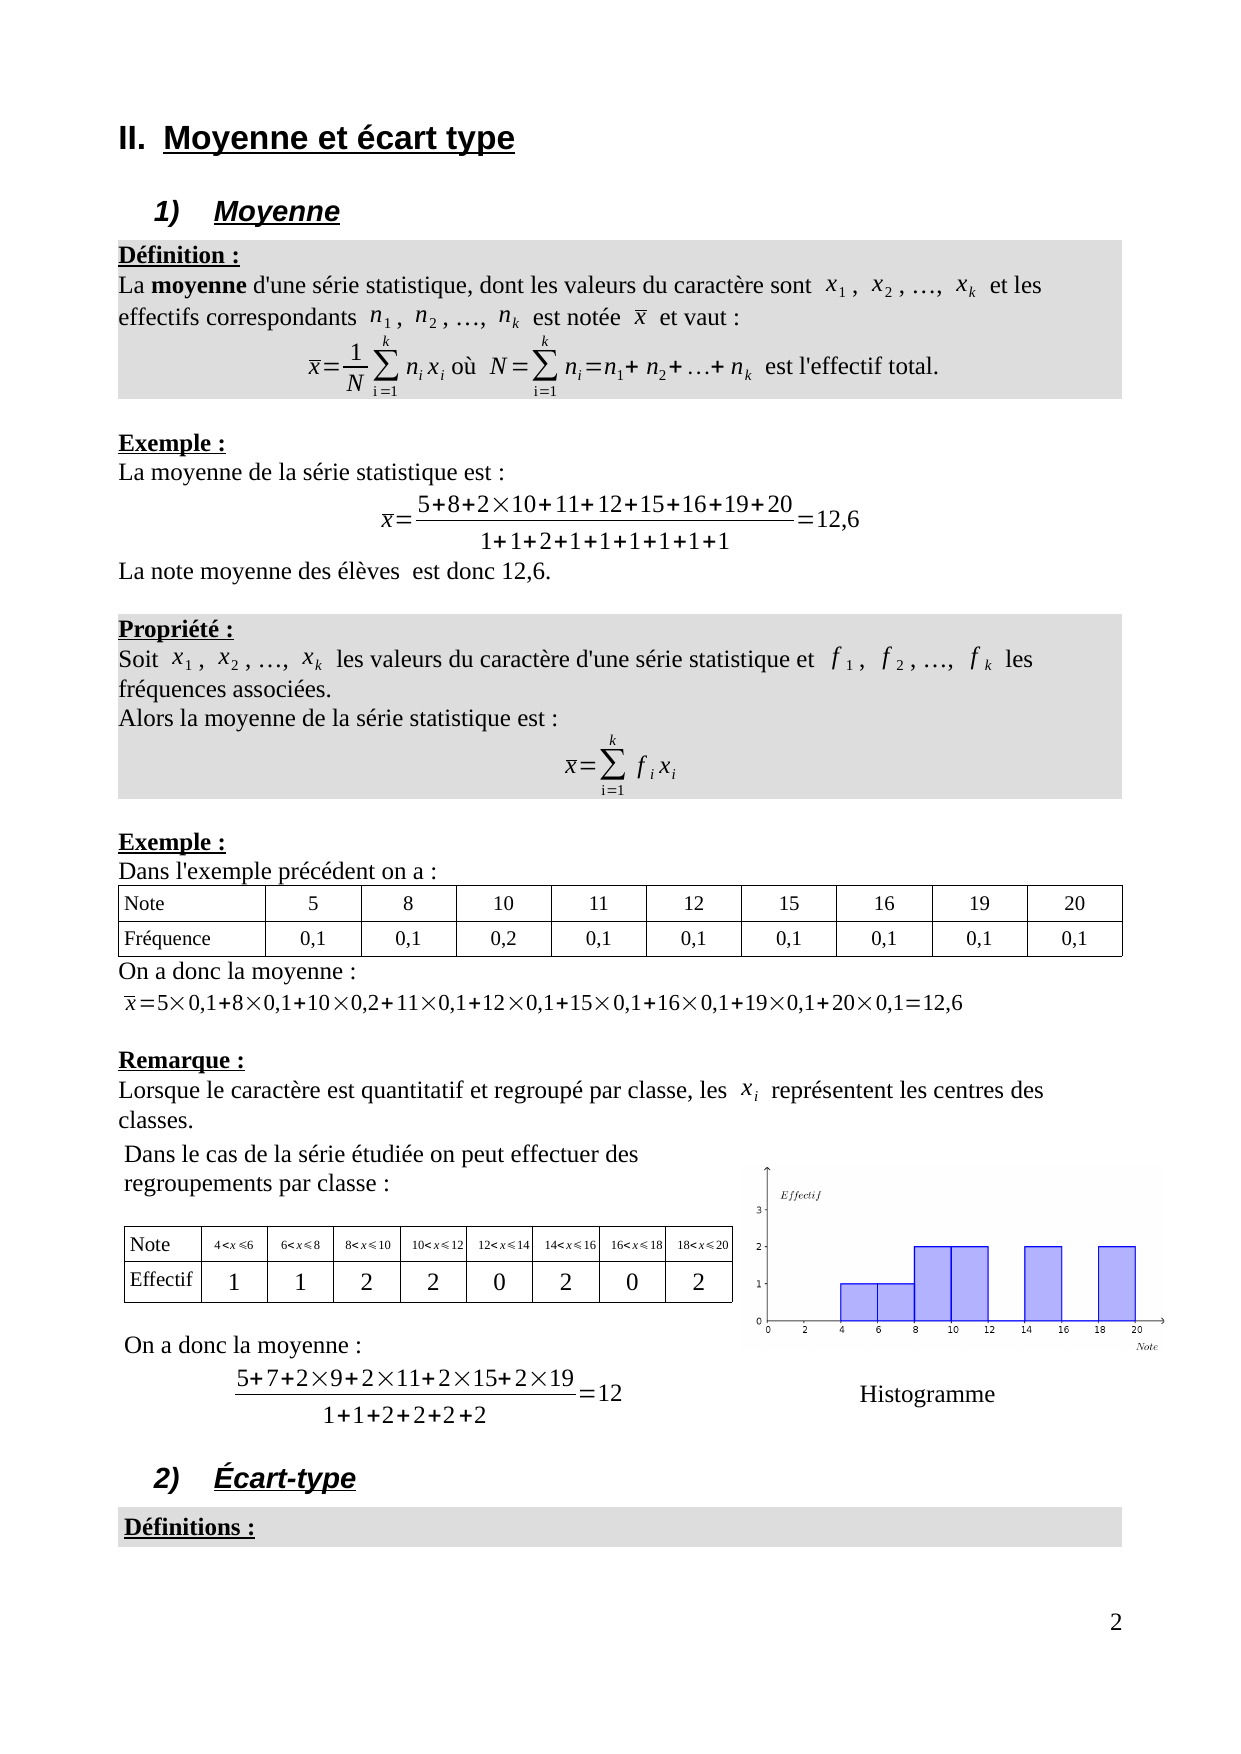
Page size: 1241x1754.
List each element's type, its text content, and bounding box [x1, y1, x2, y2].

table_header 19 [933, 886, 1027, 921]
table_header Dans le cas de la série étudiée on peut effectuer des regroupements par classe : On a donc la moyenne : [118, 1134, 738, 1436]
subtitle Moyenne [153, 194, 1122, 228]
table_header [533, 1227, 599, 1261]
table_header 5 [266, 886, 361, 921]
subtitle Écart-type [153, 1461, 1122, 1494]
text Définition : [118, 240, 1122, 269]
table_cell Fréquence [119, 922, 265, 956]
table_cell 0,2 [457, 922, 551, 956]
table_header 16 [837, 886, 932, 921]
table_cell 1 [268, 1262, 333, 1302]
subtitle Moyenne et écart type [118, 118, 1122, 157]
table_header [334, 1227, 400, 1261]
table_cell 0 [600, 1262, 665, 1302]
text La moyenne de la série statistique est : [118, 457, 1122, 486]
table_cell 0 [467, 1262, 532, 1302]
table_cell 2 [334, 1262, 400, 1302]
table_header 20 [1028, 886, 1122, 921]
table_header 12 [647, 886, 741, 921]
text Propriété : [118, 614, 1122, 642]
table_header Note [125, 1227, 201, 1261]
table_header Note [119, 886, 265, 921]
table_cell 0,1 [552, 922, 646, 956]
table_header Histogramme [738, 1134, 1123, 1436]
text où est l'effectif total. [118, 332, 1122, 399]
table_cell 2 [401, 1262, 466, 1302]
text Soit , , …, les valeurs du caractère d'une série statistique et , , …, les fréquences associées. [118, 642, 1122, 703]
table_header 11 [552, 886, 646, 921]
text Dans l'exemple précédent on a : [118, 856, 1122, 885]
table_header 8 [362, 886, 456, 921]
table_header [467, 1227, 532, 1261]
text Lorsque le caractère est quantitatif et regroupé par classe, les représentent les centres des classes. [118, 1073, 1122, 1134]
picture [743, 1166, 1165, 1351]
table_header 10 [457, 886, 551, 921]
table_cell 0,1 [742, 922, 836, 956]
text La note moyenne des élèves est donc 12,6. [118, 556, 1122, 585]
table_header [666, 1227, 732, 1261]
table_cell 1 [202, 1262, 267, 1302]
table_cell 0,1 [837, 922, 932, 956]
text On a donc la moyenne : [118, 957, 1122, 985]
table_header [401, 1227, 466, 1261]
table_cell 0,1 [933, 922, 1027, 956]
table_cell 2 [666, 1262, 732, 1302]
table_header 15 [742, 886, 836, 921]
table_cell 0,1 [1028, 922, 1122, 956]
table_header [268, 1227, 333, 1261]
text Remarque : [118, 1045, 1122, 1073]
text Alors la moyenne de la série statistique est : [118, 703, 1122, 731]
table_header [600, 1227, 665, 1261]
table_cell Effectif [125, 1262, 201, 1302]
text Exemple : [118, 827, 1122, 856]
text Exemple : [118, 428, 1122, 457]
table_cell 0,1 [647, 922, 741, 956]
table_header [202, 1227, 267, 1261]
table_cell 2 [533, 1262, 599, 1302]
table_cell 0,1 [266, 922, 361, 956]
text La moyenne d'une série statistique, dont les valeurs du caractère sont , , …, et les effectifs correspondants , , …, est notée et vaut : [118, 269, 1122, 332]
table_cell 0,1 [362, 922, 456, 956]
table_header Définitions : La variance d'une série statistique dont les valeurs du caractère sont , , …, , les effectifs correspondants , , …, et la moyenne , est égale à : où est l'effectif total. L’écart-type d'une série statistique, noté , est égal à la racine carrée de la variance : [118, 1507, 1122, 1547]
